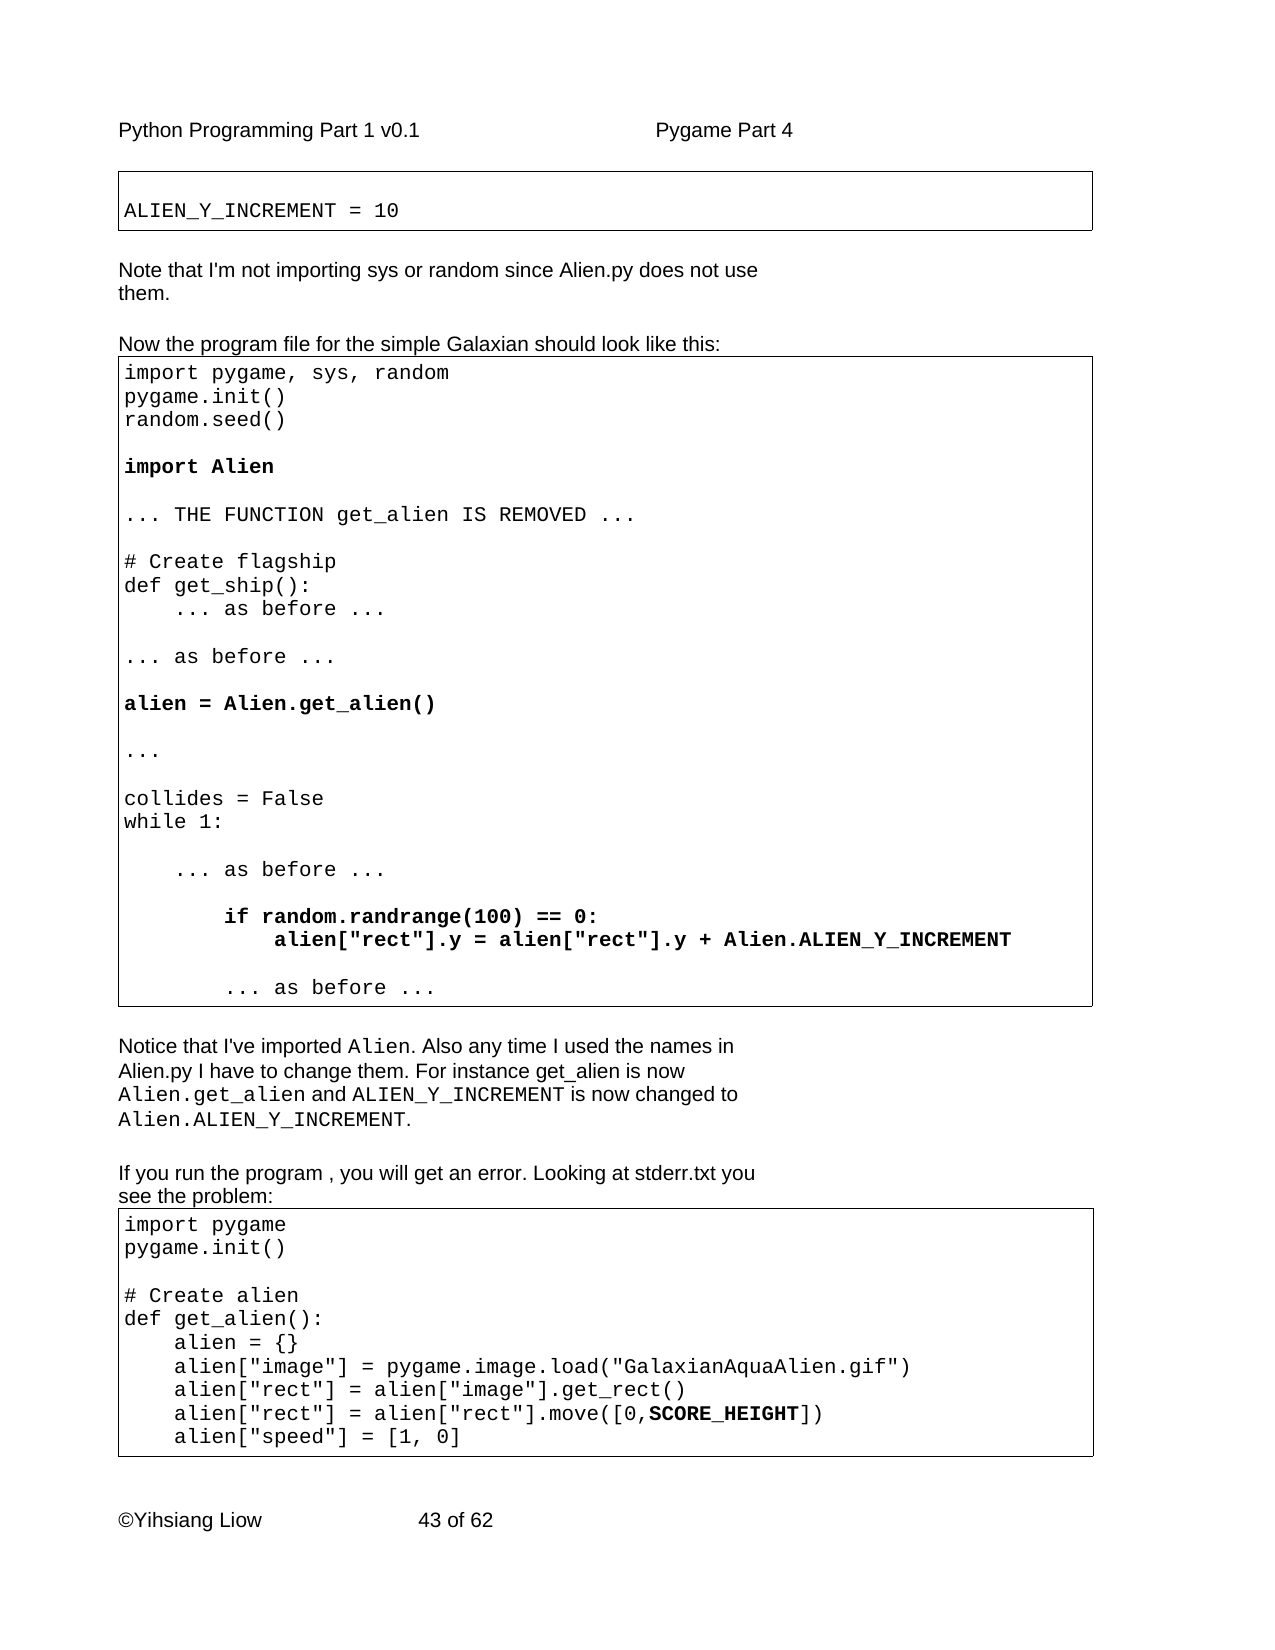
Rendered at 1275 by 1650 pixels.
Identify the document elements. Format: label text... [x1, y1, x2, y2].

table_header import pygame pygame.init() # Create alien def get_alien(): alien = {} alien["image"] = pygame.image.load("GalaxianAquaAlien.gif") alien["rect"] = alien["image"].get_rect() alien["rect"] = alien["rect"].move([0,SCORE_HEIGHT]) alien["speed"] = [1, 0] [119, 1209, 1093, 1456]
text Notice that I've imported Alien. Also any time I used the names in Alien.py I have to change them. For instance get_alien is now Alien.get_alien and ALIEN_Y_INCREMENT is now changed to Alien.ALIEN_Y_INCREMENT. [118, 1034, 793, 1133]
text Note that I'm not importing sys or random since Alien.py does not use them. [118, 258, 793, 304]
table_header ALIEN_Y_INCREMENT = 10 [119, 172, 1092, 230]
text If you run the program , you will get an error. Looking at stderr.txt you see the problem: [118, 1161, 793, 1208]
table_header import pygame, sys, random pygame.init() random.seed() import Alien ... THE FUNCTION get_alien IS REMOVED ... # Create flagship def get_ship(): ... as before ... ... as before ... alien = Alien.get_alien() ... collides = False while 1: ... as before ... if random.randrange(100) == 0: alien["rect"].y = alien["rect"].y + Alien.ALIEN_Y_INCREMENT ... as before ... [119, 357, 1092, 1006]
text Now the program file for the simple Galaxian should look like this: [118, 333, 793, 356]
